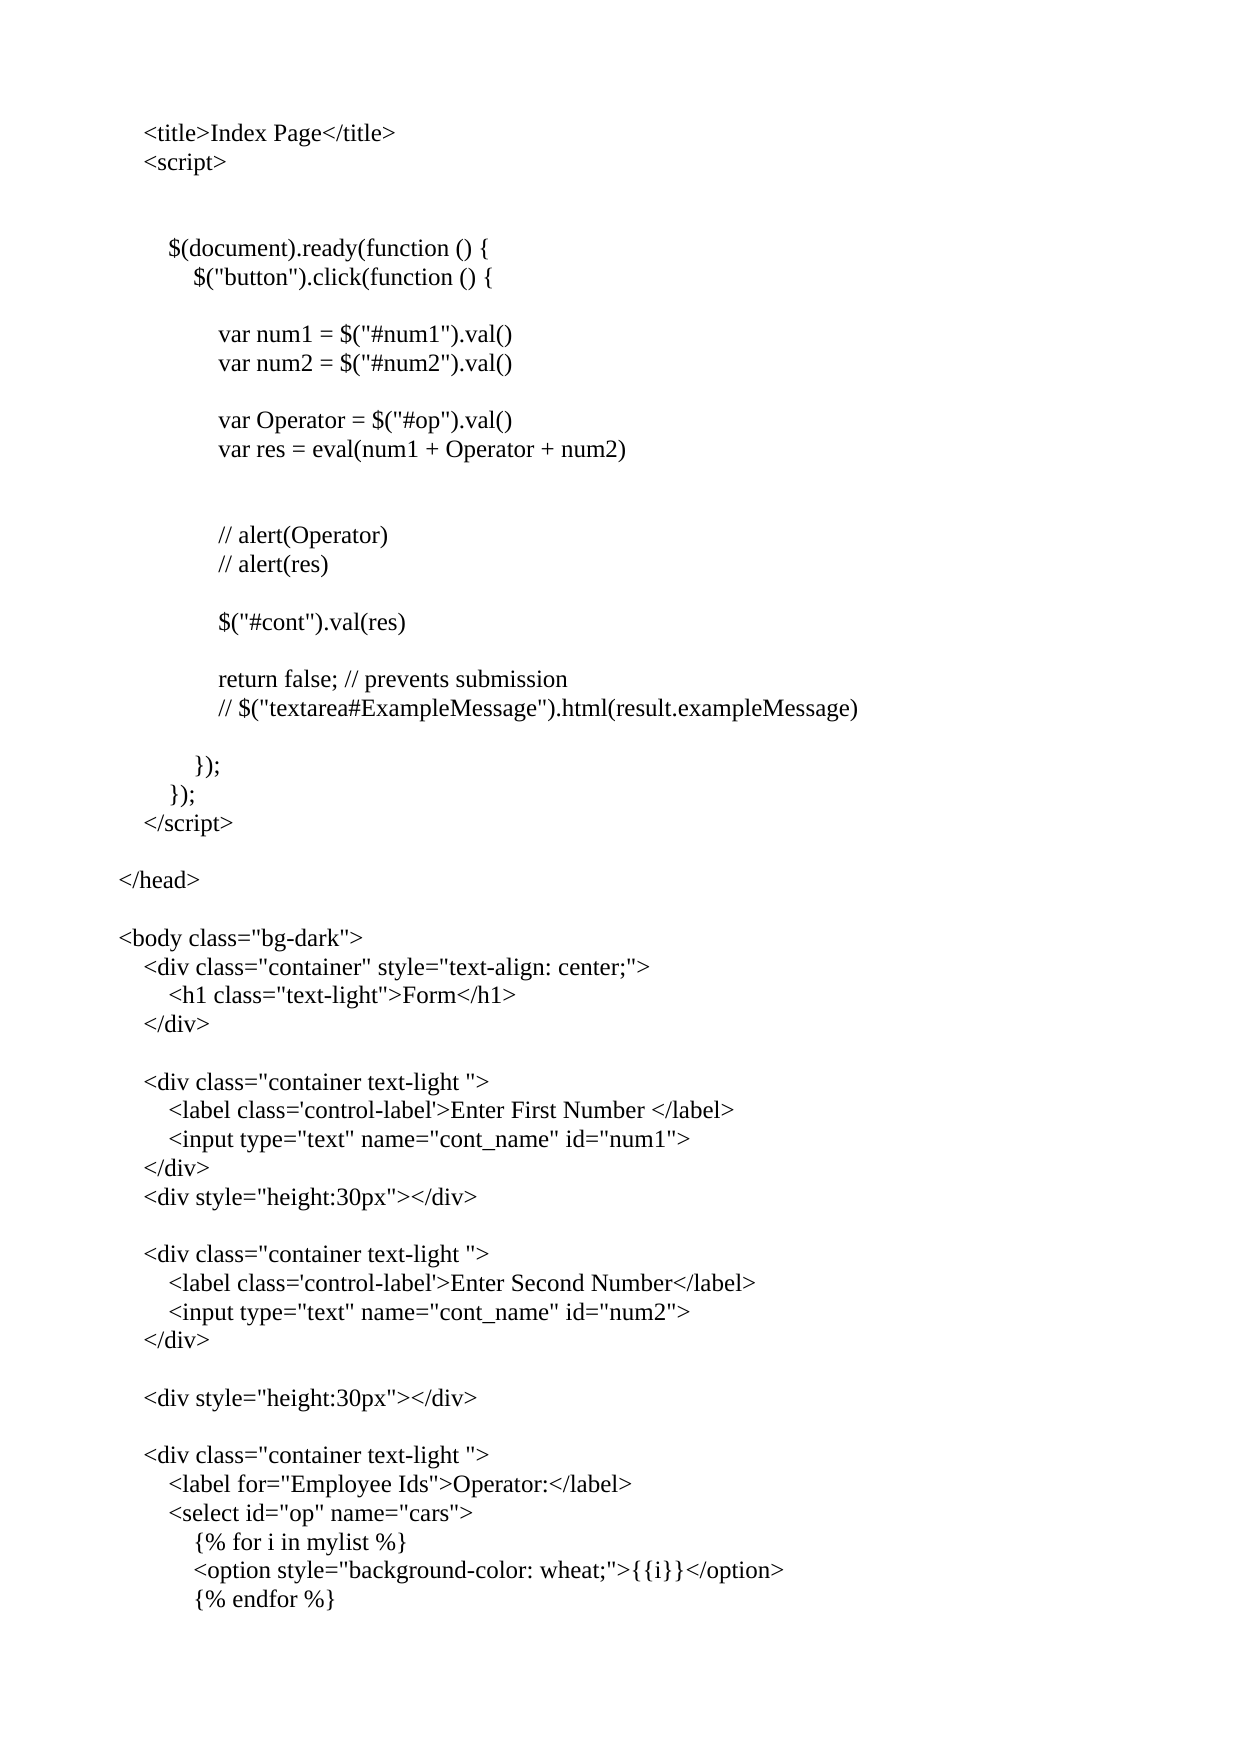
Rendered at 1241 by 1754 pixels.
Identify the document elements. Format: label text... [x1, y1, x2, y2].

text $("#cont").val(res) [118, 607, 1122, 636]
text <label class='control-label'>Enter Second Number</label> [118, 1268, 1122, 1297]
text <label for="Employee Ids">Operator:</label> [118, 1469, 1122, 1498]
text }); [118, 779, 1122, 808]
text // $("textarea#ExampleMessage").html(result.exampleMessage) [118, 693, 1122, 722]
text {% for i in mylist %} [118, 1527, 1122, 1556]
text <input type="text" name="cont_name" id="num1"> [118, 1124, 1122, 1153]
text <div style="height:30px"></div> [118, 1383, 1122, 1412]
text </script> [118, 808, 1122, 837]
text $(document).ready(function () { [118, 233, 1122, 262]
text $("button").click(function () { [118, 262, 1122, 291]
text {% endfor %} [118, 1584, 1122, 1613]
text <div class="container" style="text-align: center;"> [118, 952, 1122, 981]
text <select id="op" name="cars"> [118, 1498, 1122, 1527]
text <script> [118, 147, 1122, 176]
text }); [118, 751, 1122, 779]
text // alert(Operator) [118, 521, 1122, 549]
text <body class="bg-dark"> [118, 923, 1122, 952]
text var res = eval(num1 + Operator + num2) [118, 434, 1122, 463]
text <label class='control-label'>Enter First Number </label> [118, 1096, 1122, 1124]
text <div class="container text-light "> [118, 1441, 1122, 1469]
text </div> [118, 1153, 1122, 1182]
text </div> [118, 1326, 1122, 1354]
text </div> [118, 1009, 1122, 1038]
text return false; // prevents submission [118, 664, 1122, 693]
text <option style="background-color: wheat;">{{i}}</option> [118, 1556, 1122, 1584]
text <h1 class="text-light">Form</h1> [118, 981, 1122, 1009]
text <div class="container text-light "> [118, 1239, 1122, 1268]
text <input type="text" name="cont_name" id="num2"> [118, 1297, 1122, 1326]
text var num1 = $("#num1").val() [118, 319, 1122, 348]
text var Operator = $("#op").val() [118, 406, 1122, 434]
text // alert(res) [118, 549, 1122, 578]
text <div class="container text-light "> [118, 1067, 1122, 1096]
text </head> [118, 866, 1122, 894]
text <title>Index Page</title> [118, 118, 1122, 147]
text var num2 = $("#num2").val() [118, 348, 1122, 377]
text <div style="height:30px"></div> [118, 1182, 1122, 1211]
